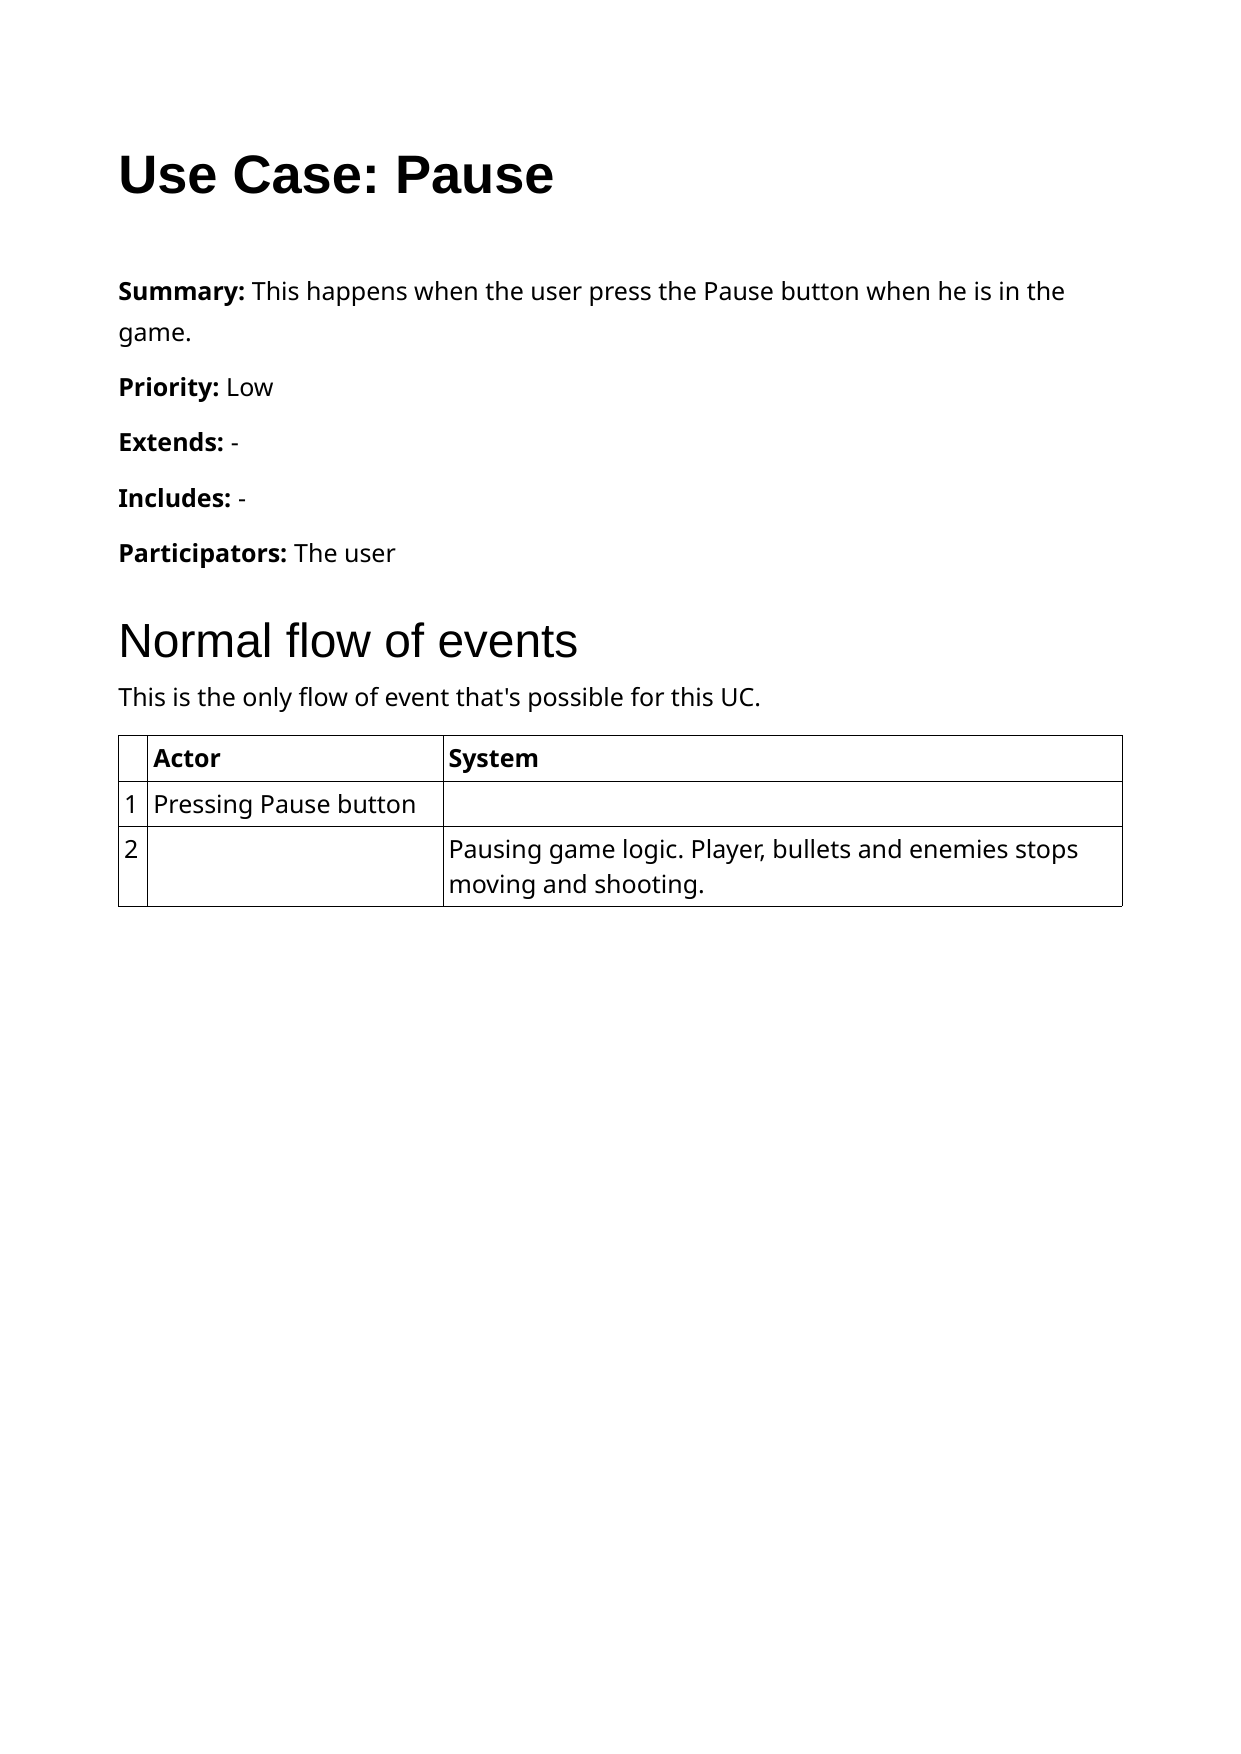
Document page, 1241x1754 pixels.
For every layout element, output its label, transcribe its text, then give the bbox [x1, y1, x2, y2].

table_cell Pressing Pause button [148, 782, 443, 826]
text Summary: This happens when the user press the Pause button when he is in the game. [118, 273, 1122, 348]
table_header Actor [148, 736, 443, 781]
text This is the only flow of event that's possible for this UC. [118, 680, 1122, 714]
table_cell 1 [119, 782, 147, 826]
table_cell Pausing game logic. Player, bullets and enemies stops moving and shooting. [444, 827, 1122, 906]
table_cell [148, 827, 443, 906]
table_header System [444, 736, 1122, 781]
subtitle Normal flow of events [118, 612, 1122, 667]
subtitle Use Case: Pause [118, 143, 1122, 205]
table_cell 2 [119, 827, 147, 906]
table_header [119, 736, 147, 781]
text Participators: The user [118, 536, 1122, 570]
table_cell [444, 782, 1122, 826]
text Extends: - [118, 425, 1122, 459]
text Priority: Low [118, 369, 1122, 404]
text Includes: - [118, 480, 1122, 514]
